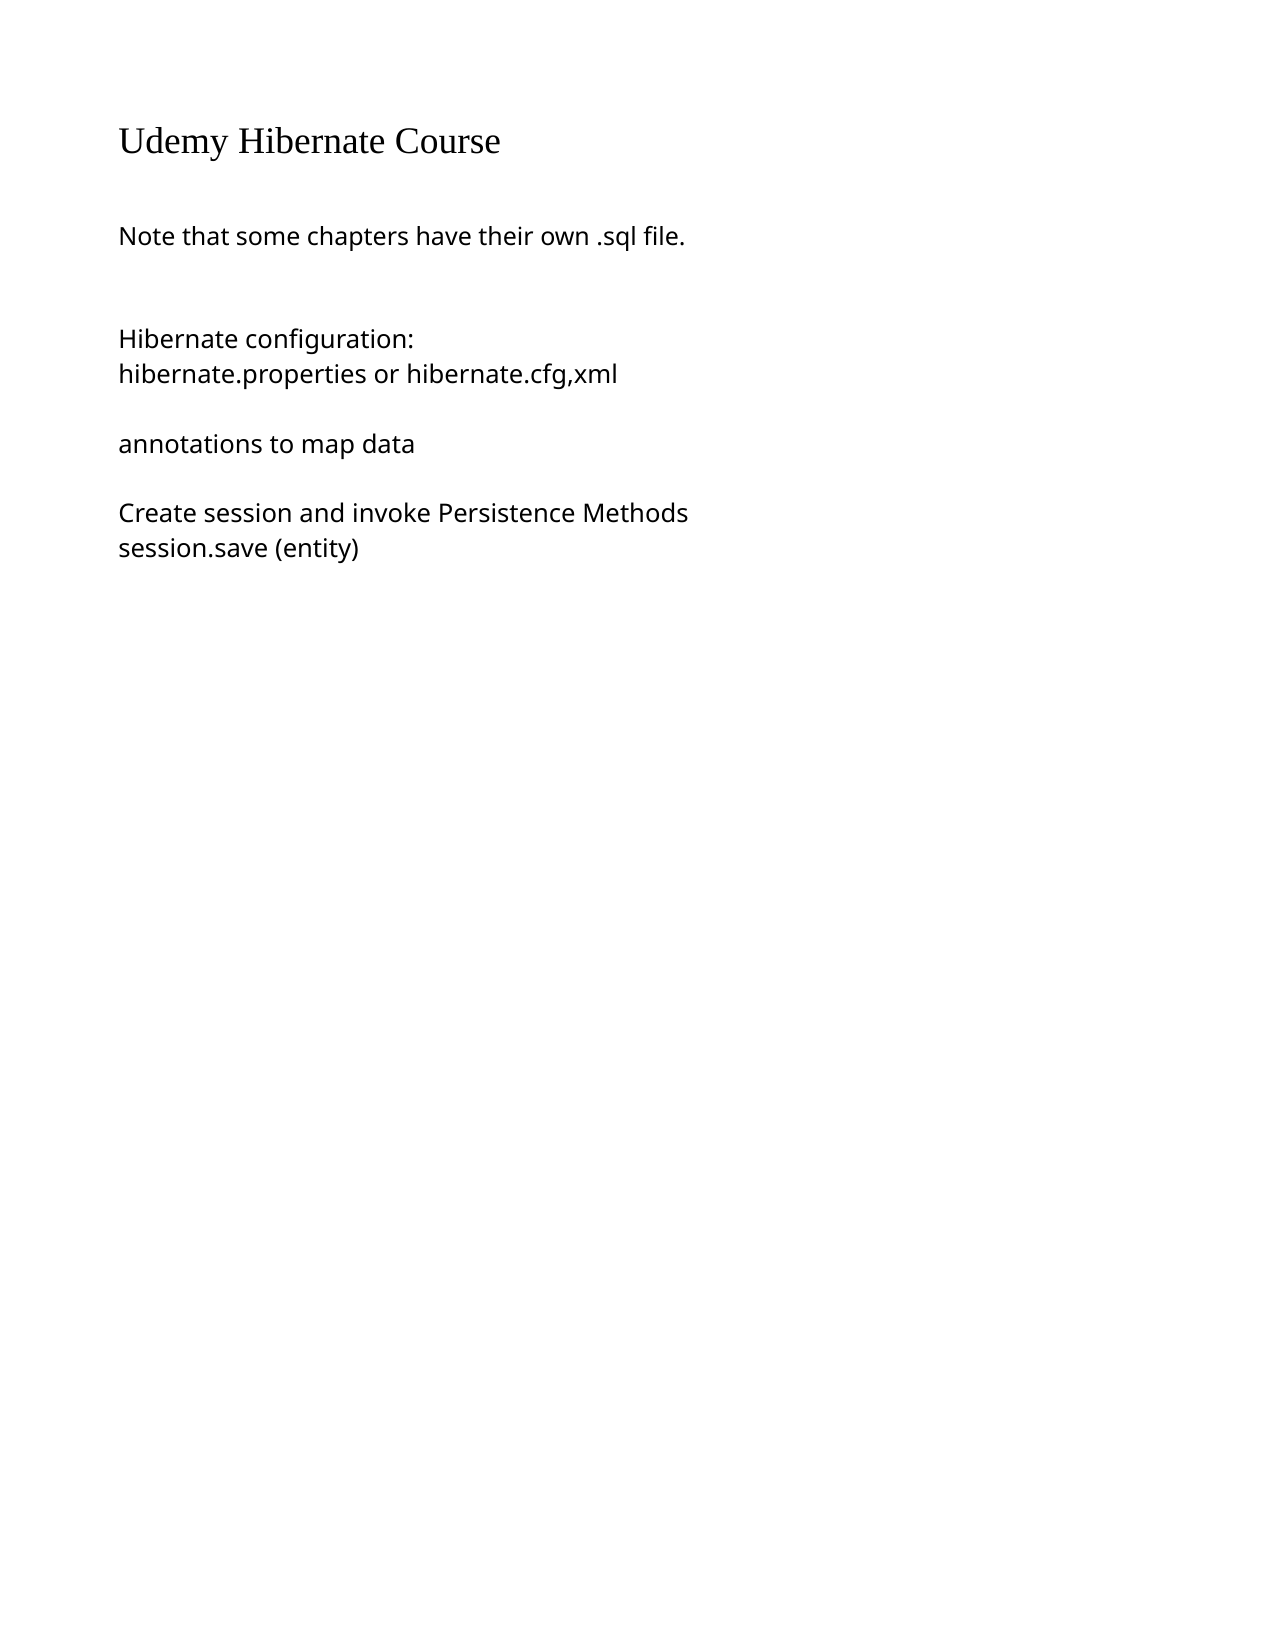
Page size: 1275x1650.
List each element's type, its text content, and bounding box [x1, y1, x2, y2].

text Create session and invoke Persistence Methods [118, 495, 1157, 530]
text Note that some chapters have their own .sql file. [118, 219, 1157, 253]
text Udemy Hibernate Course [118, 118, 1157, 161]
text hibernate.properties or hibernate.cfg,xml [118, 356, 1157, 391]
text Hibernate configuration: [118, 321, 1157, 356]
text annotations to map data [118, 426, 1157, 461]
text session.save (entity) [118, 530, 1157, 565]
